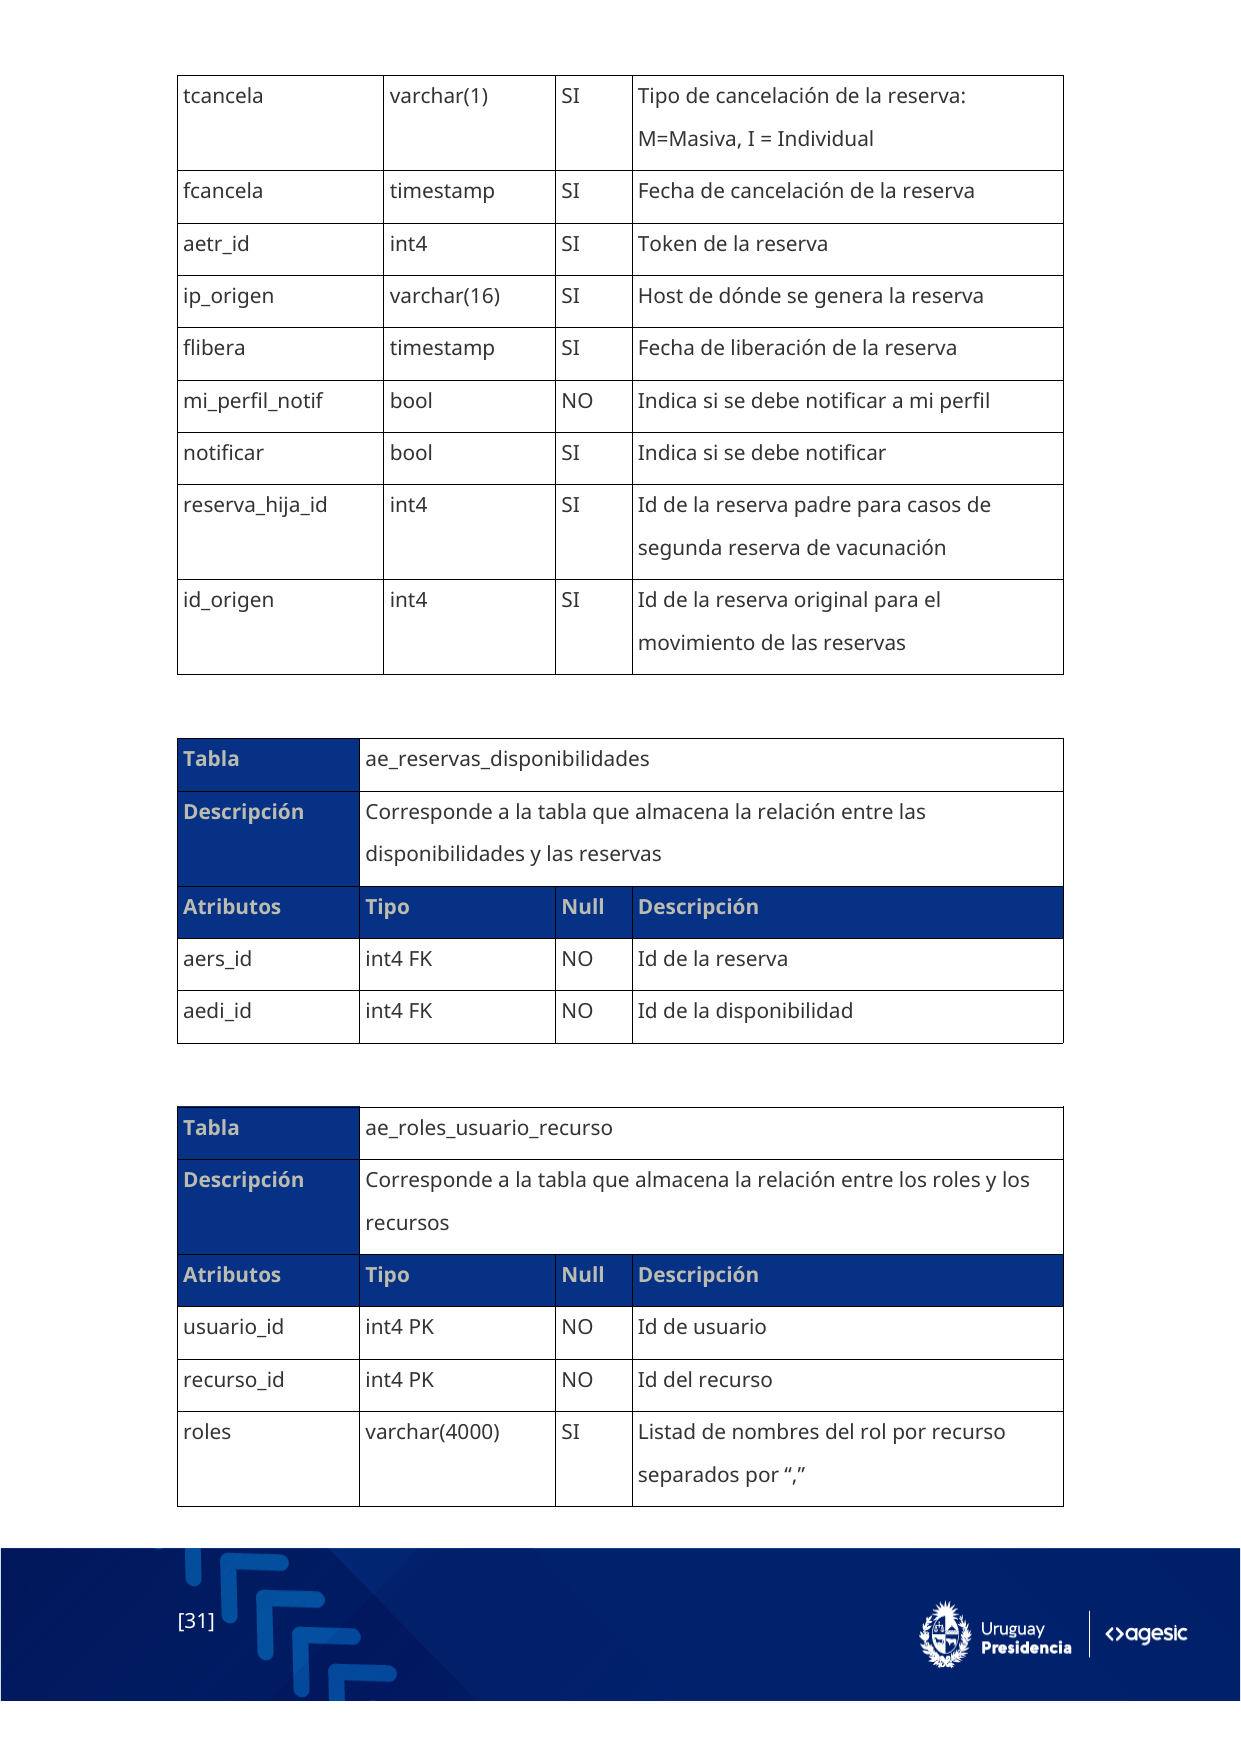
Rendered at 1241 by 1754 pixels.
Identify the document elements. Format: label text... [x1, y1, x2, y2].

table_cell NO [556, 1360, 632, 1411]
table_cell Tipo [360, 1255, 555, 1306]
table_cell Tipo de cancelación de la reserva: M=Masiva, I = Individual [633, 76, 1063, 170]
table_cell NO [556, 939, 632, 990]
table_cell Host de dónde se genera la reserva [633, 276, 1063, 327]
table_cell SI [556, 76, 632, 170]
table_cell varchar(16) [384, 276, 555, 327]
table_cell Tipo [360, 887, 555, 938]
table_cell SI [556, 433, 632, 484]
table_cell SI [556, 485, 632, 579]
table_cell SI [556, 580, 632, 674]
table_header Tabla [178, 739, 359, 791]
table_cell Fecha de cancelación de la reserva [633, 171, 1063, 222]
table_cell Id de la reserva padre para casos de segunda reserva de vacunación [633, 485, 1063, 579]
table_cell varchar(4000) [360, 1412, 555, 1506]
table_cell roles [178, 1412, 359, 1506]
table_cell Null [556, 1255, 632, 1306]
table_cell aedi_id [178, 991, 359, 1043]
table_cell bool [384, 433, 555, 484]
table_cell SI [556, 171, 632, 222]
table_cell Indica si se debe notificar [633, 433, 1063, 484]
table_cell Corresponde a la tabla que almacena la relación entre los roles y los recursos [360, 1160, 1063, 1254]
table_cell Atributos [178, 887, 359, 938]
table_cell int4 [384, 485, 555, 579]
table_cell aers_id [178, 939, 359, 990]
table_cell NO [556, 381, 632, 432]
table_cell mi_perfil_notif [178, 381, 383, 432]
table_cell Atributos [178, 1255, 359, 1306]
table_cell Id de la reserva [633, 939, 1063, 990]
table_cell int4 [384, 224, 555, 275]
table_cell flibera [178, 328, 383, 379]
table_cell int4 PK [360, 1360, 555, 1411]
table_cell Id del recurso [633, 1360, 1063, 1411]
table_cell timestamp [384, 171, 555, 222]
table_cell varchar(1) [384, 76, 555, 170]
table_header Tabla [178, 1108, 359, 1159]
table_cell SI [556, 224, 632, 275]
table_cell reserva_hija_id [178, 485, 383, 579]
table_cell SI [556, 328, 632, 379]
table_cell notificar [178, 433, 383, 484]
table_cell Descripción [633, 887, 1063, 938]
table_cell Id de la disponibilidad [633, 991, 1063, 1043]
table_cell usuario_id [178, 1307, 359, 1359]
table_cell Corresponde a la tabla que almacena la relación entre las disponibilidades y las reservas [360, 792, 1063, 886]
table_cell Descripción [178, 1160, 359, 1254]
table_cell Descripción [633, 1255, 1063, 1306]
table_cell SI [556, 276, 632, 327]
table_cell NO [556, 1307, 632, 1359]
table_cell aetr_id [178, 224, 383, 275]
table_cell Id de usuario [633, 1307, 1063, 1359]
table_cell ip_origen [178, 276, 383, 327]
table_cell Descripción [178, 792, 359, 886]
table_cell SI [556, 1412, 632, 1506]
table_cell int4 FK [360, 991, 555, 1043]
table_cell int4 FK [360, 939, 555, 990]
table_cell Listad de nombres del rol por recurso separados por “,” [633, 1412, 1063, 1506]
table_cell Null [556, 887, 632, 938]
table_cell timestamp [384, 328, 555, 379]
table_cell id_origen [178, 580, 383, 674]
table_cell NO [556, 991, 632, 1043]
table_header ae_reservas_disponibilidades [360, 739, 1063, 791]
table_cell Id de la reserva original para el movimiento de las reservas [633, 580, 1063, 674]
table_cell tcancela [178, 76, 383, 170]
table_cell int4 PK [360, 1307, 555, 1359]
table_cell Fecha de liberación de la reserva [633, 328, 1063, 379]
table_cell fcancela [178, 171, 383, 222]
table_header ae_roles_usuario_recurso [360, 1108, 1063, 1159]
table_cell Indica si se debe notificar a mi perfil [633, 381, 1063, 432]
table_cell bool [384, 381, 555, 432]
table_cell int4 [384, 580, 555, 674]
table_cell recurso_id [178, 1360, 359, 1411]
table_cell Token de la reserva [633, 224, 1063, 275]
